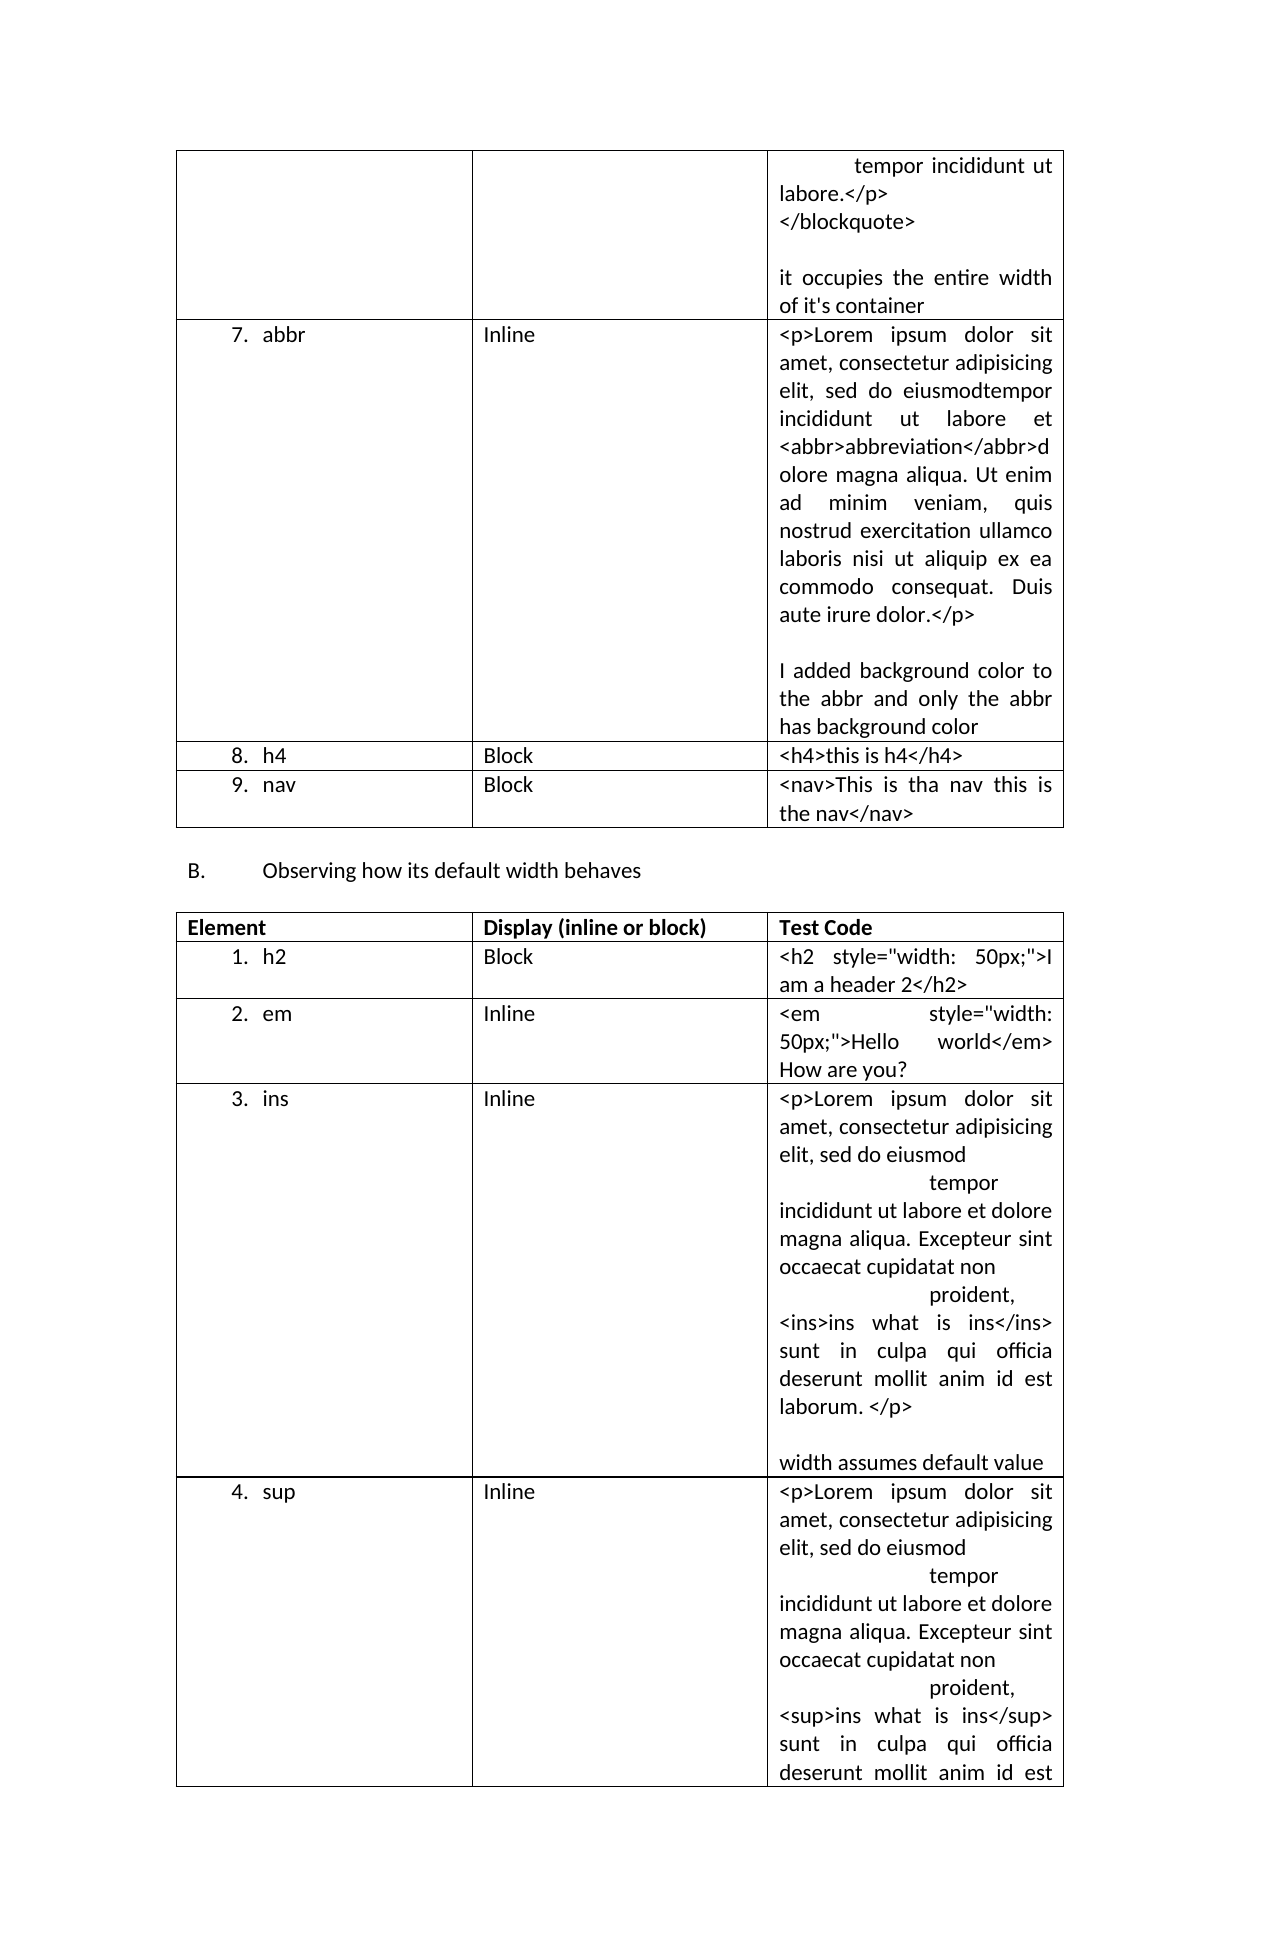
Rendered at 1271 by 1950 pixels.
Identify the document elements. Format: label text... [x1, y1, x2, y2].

table_cell Inline [473, 999, 767, 1083]
table_cell em [177, 999, 472, 1083]
table_cell Block [473, 942, 767, 998]
table_cell [177, 151, 472, 319]
table_cell h4 [461, 742, 472, 769]
table_cell abbr [177, 320, 472, 741]
table_cell nav [177, 771, 472, 827]
table_header Test Code [768, 913, 779, 941]
table_cell Inline [473, 320, 767, 741]
table_header Element [177, 913, 187, 941]
table_cell Block [473, 742, 483, 769]
table_cell [473, 151, 767, 319]
table_header Test Code [1053, 913, 1063, 941]
list Observing how its default width behaves [187, 856, 1083, 884]
table_cell Inline [473, 1478, 767, 1786]
table_cell sup [177, 1478, 472, 1786]
table_cell h2 [177, 942, 472, 998]
table_cell ins [177, 1084, 472, 1476]
table_cell Block [757, 742, 767, 769]
table_cell Inline [473, 1084, 767, 1476]
table_header Element [461, 913, 472, 941]
table_cell Block [473, 771, 767, 827]
